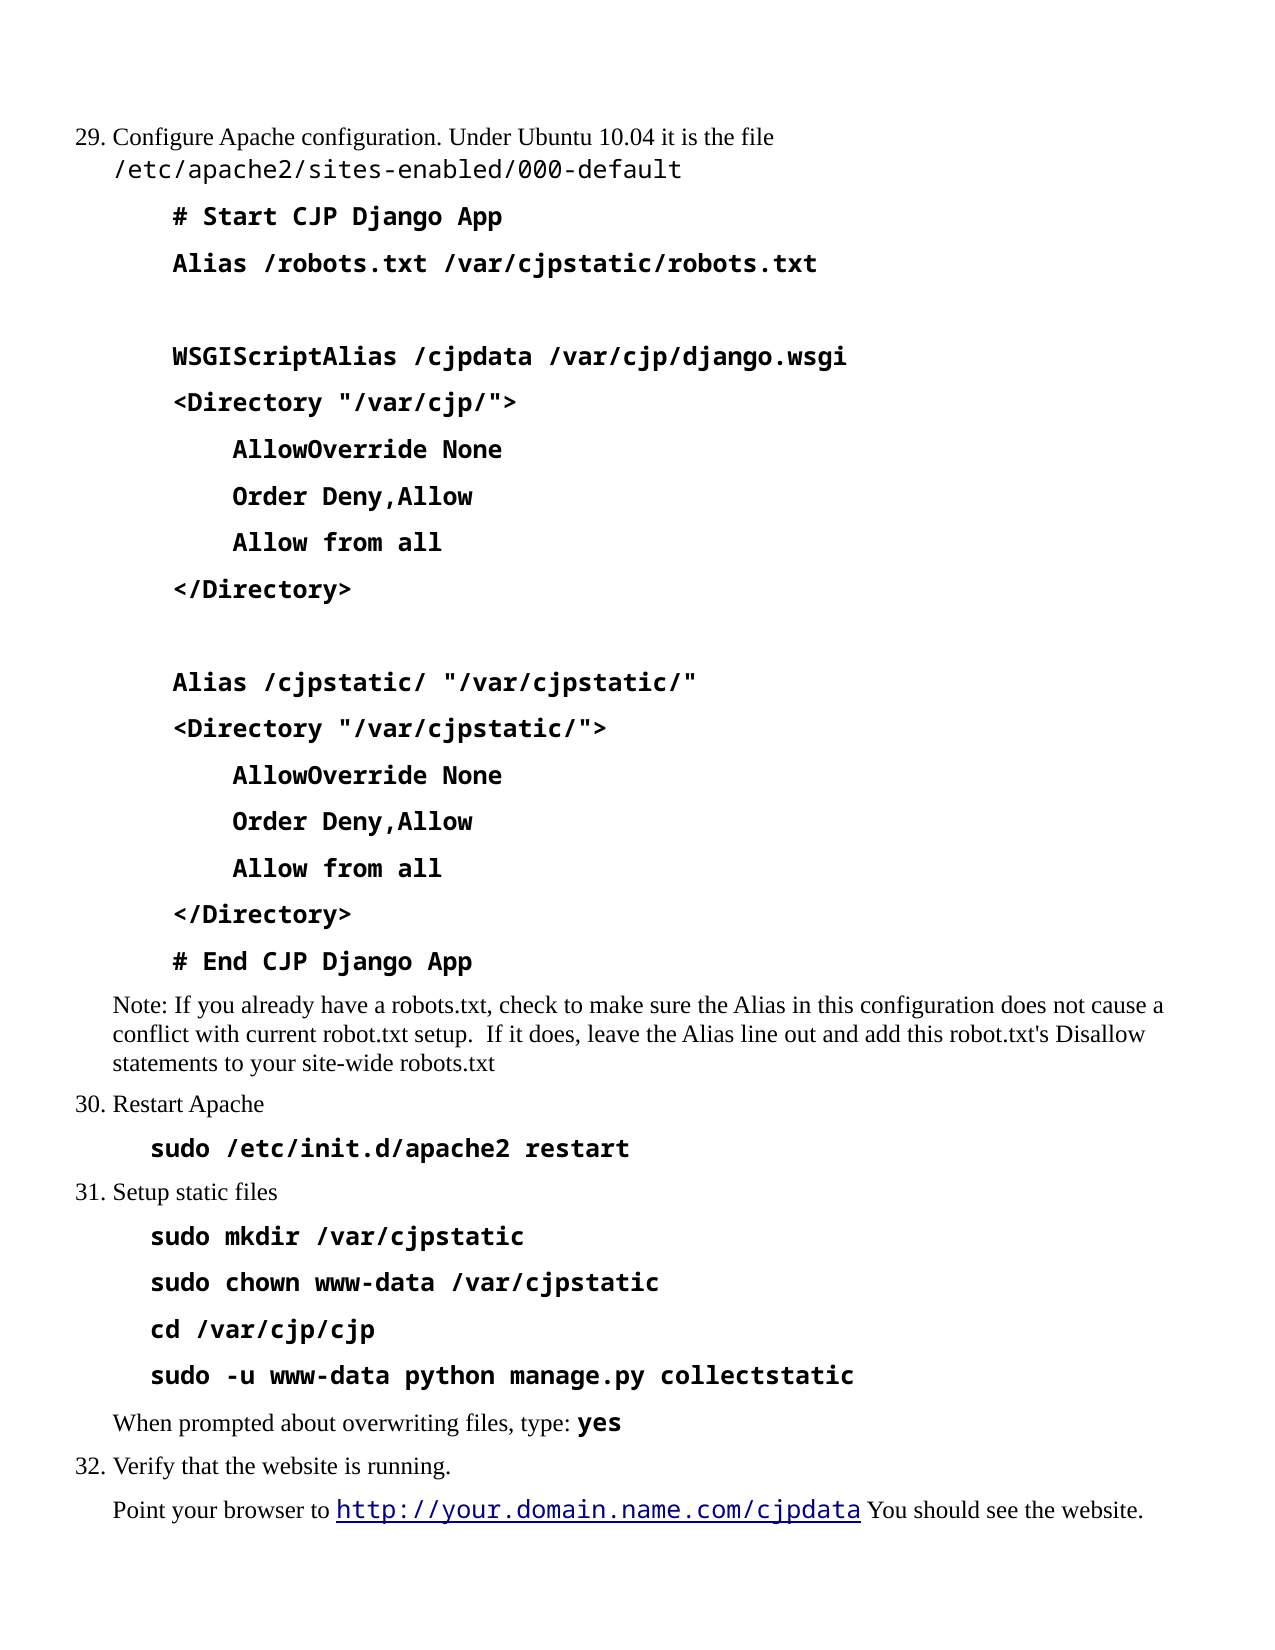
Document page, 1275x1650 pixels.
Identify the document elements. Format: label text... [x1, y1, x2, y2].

list Order Deny,Allow [75, 478, 1237, 512]
list WSGIScriptAlias /cjpdata /var/cjp/django.wsgi [75, 338, 1237, 372]
list AllowOverride None [75, 432, 1237, 466]
list Alias /robots.txt /var/cjpstatic/robots.txt [75, 245, 1237, 279]
list </Directory> [75, 571, 1237, 605]
list Verify that the website is running. [75, 1451, 1237, 1480]
list # Start CJP Django App [75, 199, 1237, 233]
list When prompted about overwriting files, type: yes [75, 1404, 1237, 1438]
list <Directory "/var/cjpstatic/"> [75, 711, 1237, 745]
list sudo -u www-data python manage.py collectstatic [112, 1358, 1237, 1392]
list Allow from all [75, 851, 1237, 885]
list # End CJP Django App [75, 944, 1237, 978]
list sudo mkdir /var/cjpstatic [112, 1218, 1237, 1252]
list Setup static files [75, 1177, 1237, 1206]
list Point your browser to http://your.domain.name.com/cjpdata You should see the website. [75, 1492, 1237, 1526]
list cd /var/cjp/cjp [112, 1311, 1237, 1345]
list <Directory "/var/cjp/"> [75, 385, 1237, 419]
list Restart Apache [75, 1089, 1237, 1118]
list </Directory> [75, 897, 1237, 931]
list sudo chown www-data /var/cjpstatic [112, 1265, 1237, 1299]
list sudo /etc/init.d/apache2 restart [112, 1130, 1237, 1164]
list Allow from all [75, 525, 1237, 559]
list AllowOverride None [75, 757, 1237, 792]
list Alias /cjpstatic/ "/var/cjpstatic/" [75, 664, 1237, 698]
list Configure Apache configuration. Under Ubuntu 10.04 it is the file /etc/apache2/sites-enabled/000-default [75, 118, 1237, 186]
list Order Deny,Allow [75, 804, 1237, 838]
list Note: If you already have a robots.txt, check to make sure the Alias in this configuration does not cause a conflict with current robot.txt setup. If it does, leave the Alias line out and add this robot.txt's Disallow statements to your site-wide robots.txt [75, 990, 1237, 1077]
